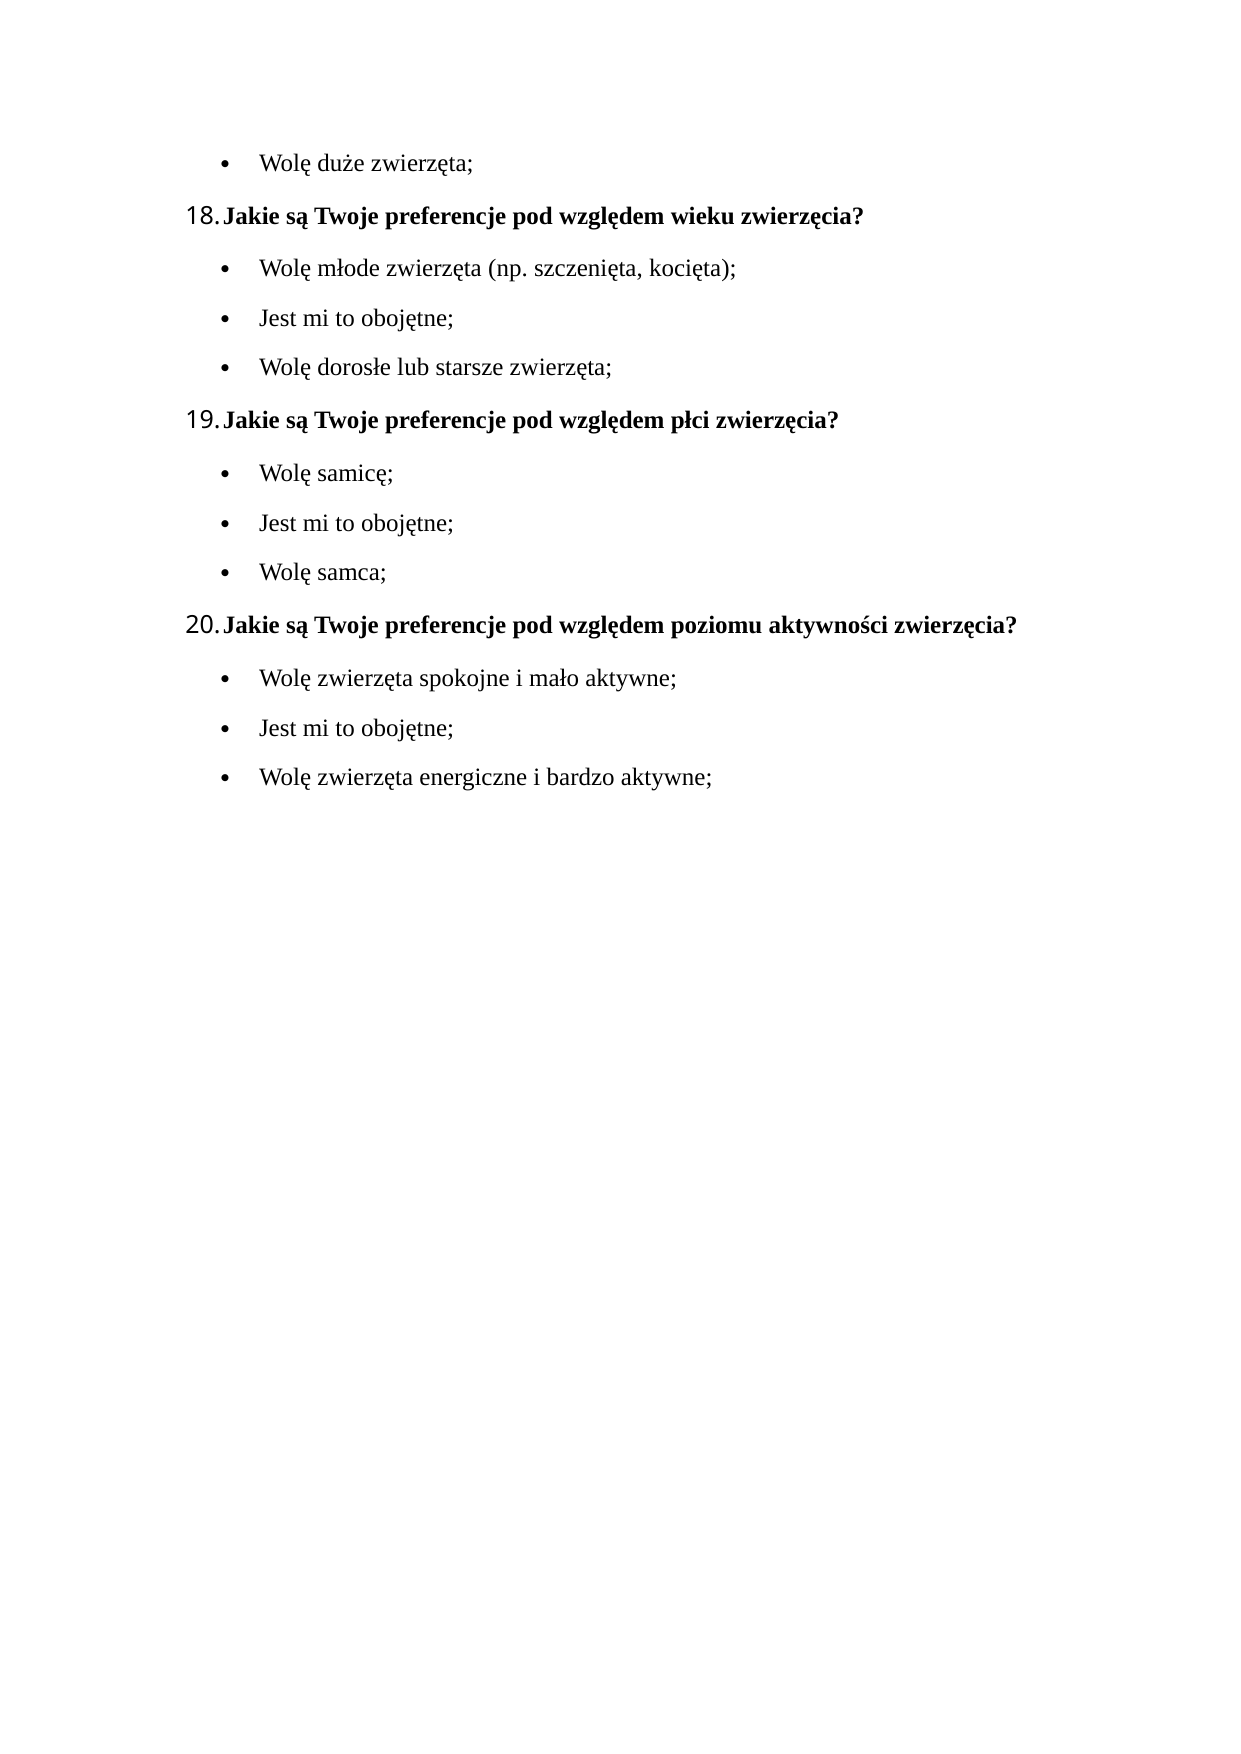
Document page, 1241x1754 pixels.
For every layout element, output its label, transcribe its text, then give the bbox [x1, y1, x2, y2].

list Wolę młode zwierzęta (np. szczenięta, kocięta); [221, 253, 1093, 282]
list Wolę duże zwierzęta; [221, 148, 1093, 176]
list Jakie są Twoje preferencje pod względem płci zwierzęcia? [185, 402, 1093, 436]
list Jest mi to obojętne; [221, 303, 1093, 332]
list Jest mi to obojętne; [221, 508, 1093, 536]
list Wolę samca; [221, 557, 1093, 586]
list Wolę dorosłe lub starsze zwierzęta; [221, 352, 1093, 381]
list Wolę zwierzęta spokojne i mało aktywne; [221, 663, 1093, 692]
list Wolę zwierzęta energiczne i bardzo aktywne; [221, 762, 1093, 791]
list Jakie są Twoje preferencje pod względem wieku zwierzęcia? [185, 197, 1093, 231]
list Jakie są Twoje preferencje pod względem poziomu aktywności zwierzęcia? [185, 607, 1093, 641]
list Wolę samicę; [221, 458, 1093, 487]
list Jest mi to obojętne; [221, 713, 1093, 741]
